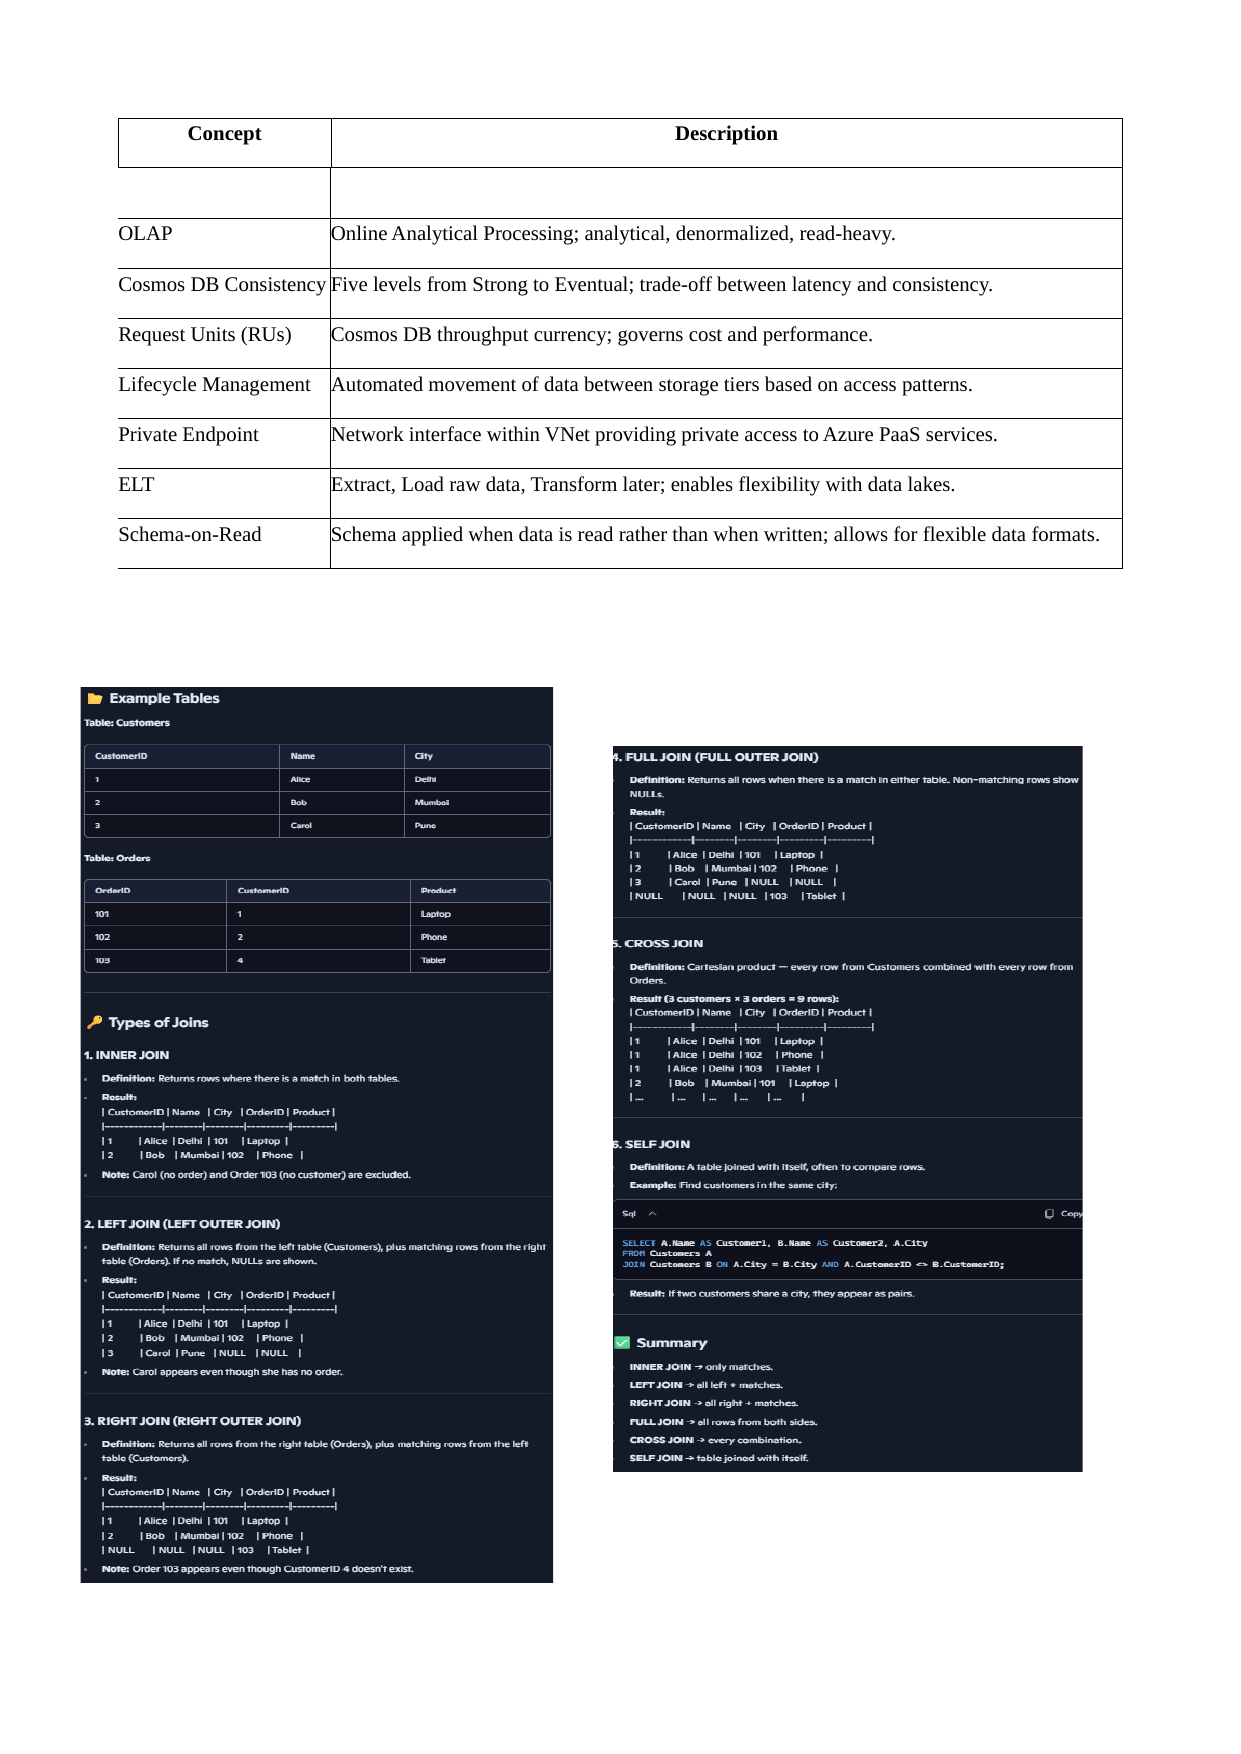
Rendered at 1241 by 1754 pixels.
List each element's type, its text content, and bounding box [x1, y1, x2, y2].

table_cell Lifecycle Management [118, 369, 330, 418]
picture [80, 687, 554, 1583]
table_cell Schema-on-Read [118, 519, 330, 568]
table_cell Cosmos DB throughput currency; governs cost and performance. [331, 319, 1122, 368]
table_header Concept [119, 119, 331, 167]
table_cell [331, 168, 1122, 217]
table_header Description [332, 119, 1122, 167]
table_cell [118, 168, 330, 217]
table_cell Online Analytical Processing; analytical, denormalized, read-heavy. [331, 219, 1122, 267]
picture [613, 746, 1083, 1472]
table_cell Request Units (RUs) [118, 319, 330, 368]
table_cell Schema applied when data is read rather than when written; allows for flexible data formats. [331, 519, 1122, 568]
table_cell ELT [118, 469, 330, 518]
table_cell Extract, Load raw data, Transform later; enables flexibility with data lakes. [331, 469, 1122, 518]
table_cell Automated movement of data between storage tiers based on access patterns. [331, 369, 1122, 418]
table_cell Network interface within VNet providing private access to Azure PaaS services. [331, 419, 1122, 468]
table_cell Private Endpoint [118, 419, 330, 468]
table_cell Five levels from Strong to Eventual; trade-off between latency and consistency. [331, 269, 1122, 318]
table_cell Cosmos DB Consistency [118, 269, 330, 318]
table_cell OLAP [118, 219, 330, 267]
